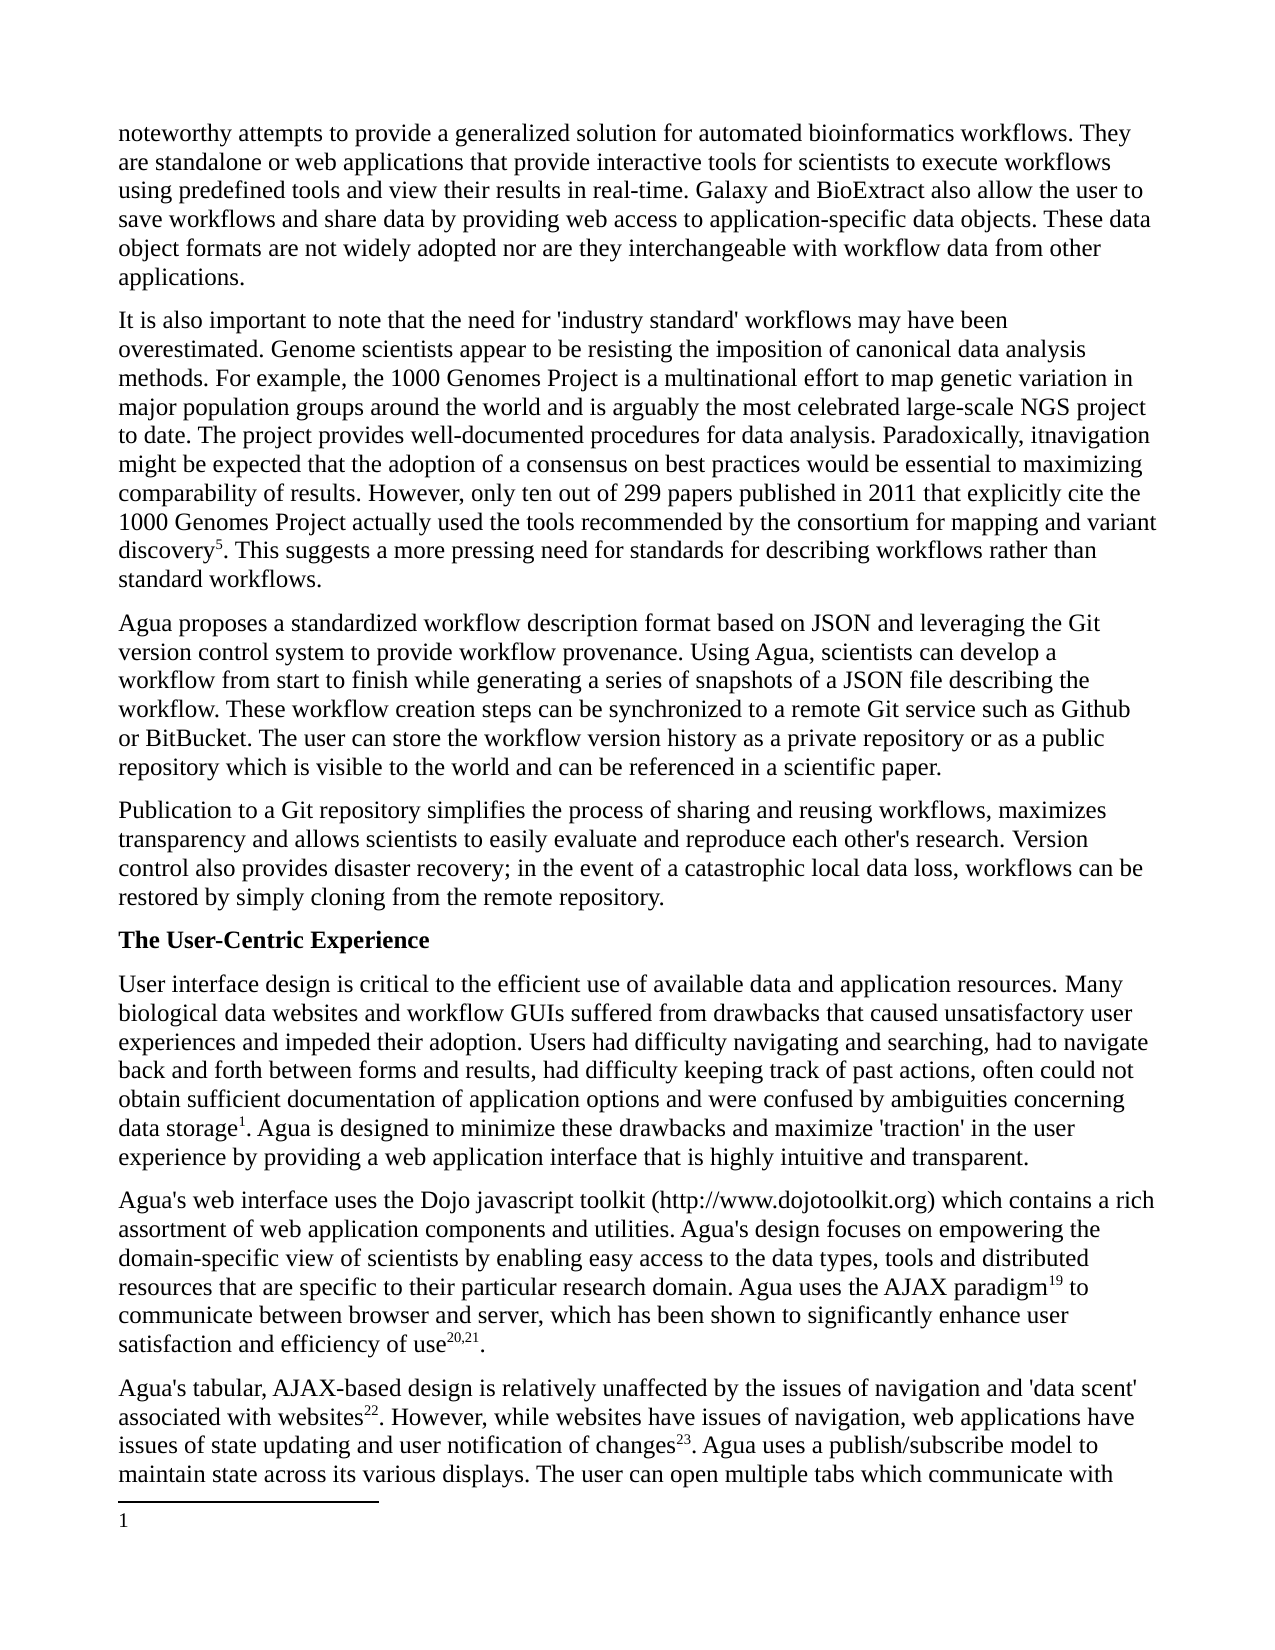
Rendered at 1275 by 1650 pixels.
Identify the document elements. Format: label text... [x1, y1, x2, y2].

text Agua's web interface uses the Dojo javascript toolkit (http://www.dojotoolkit.org) which contains a rich assortment of web application components and utilities. Agua's design focuses on empowering the domain-specific view of scientists by enabling easy access to the data types, tools and distributed resources that are specific to their particular research domain. Agua uses the AJAX paradigm19 to communicate between browser and server, which has been shown to significantly enhance user satisfaction and efficiency of use20,21. [118, 1186, 1157, 1358]
text Agua's tabular, AJAX-based design is relatively unaffected by the issues of navigation and 'data scent' associated with websites22. However, while websites have issues of navigation, web applications have issues of state updating and user notification of changes23. Agua uses a publish/subscribe model to maintain state across its various displays. The user can open multiple tabs which communicate with [118, 1373, 1157, 1488]
text User interface design is critical to the efficient use of available data and application resources. Many biological data websites and workflow GUIs suffered from drawbacks that caused unsatisfactory user experiences and impeded their adoption. Users had difficulty navigating and searching, had to navigate back and forth between forms and results, had difficulty keeping track of past actions, often could not obtain sufficient documentation of application options and were confused by ambiguities concerning data storage. Agua is designed to minimize these drawbacks and maximize 'traction' in the user experience by providing a web application interface that is highly intuitive and transparent. [118, 969, 1157, 1171]
text Publication to a Git repository simplifies the process of sharing and reusing workflows, maximizes transparency and allows scientists to easily evaluate and reproduce each other's research. Version control also provides disaster recovery; in the event of a catastrophic local data loss, workflows can be restored by simply cloning from the remote repository. [118, 796, 1157, 911]
text noteworthy attempts to provide a generalized solution for automated bioinformatics workflows. They are standalone or web applications that provide interactive tools for scientists to execute workflows using predefined tools and view their results in real-time. Galaxy and BioExtract also allow the user to save workflows and share data by providing web access to application-specific data objects. These data object formats are not widely adopted nor are they interchangeable with workflow data from other applications. [118, 118, 1157, 291]
text The User-Centric Experience [118, 926, 1157, 954]
text It is also important to note that the need for 'industry standard' workflows may have been overestimated. Genome scientists appear to be resisting the imposition of canonical data analysis methods. For example, the 1000 Genomes Project is a multinational effort to map genetic variation in major population groups around the world and is arguably the most celebrated large-scale NGS project to date. The project provides well-documented procedures for data analysis. Paradoxically, itnavigation might be expected that the adoption of a consensus on best practices would be essential to maximizing comparability of results. However, only ten out of 299 papers published in 2011 that explicitly cite the 1000 Genomes Project actually used the tools recommended by the consortium for mapping and variant discovery5. This suggests a more pressing need for standards for describing workflows rather than standard workflows. [118, 306, 1157, 593]
text Agua proposes a standardized workflow description format based on JSON and leveraging the Git version control system to provide workflow provenance. Using Agua, scientists can develop a workflow from start to finish while generating a series of snapshots of a JSON file describing the workflow. These workflow creation steps can be synchronized to a remote Git service such as Github or BitBucket. The user can store the workflow version history as a private repository or as a public repository which is visible to the world and can be referenced in a scientific paper. [118, 608, 1157, 781]
